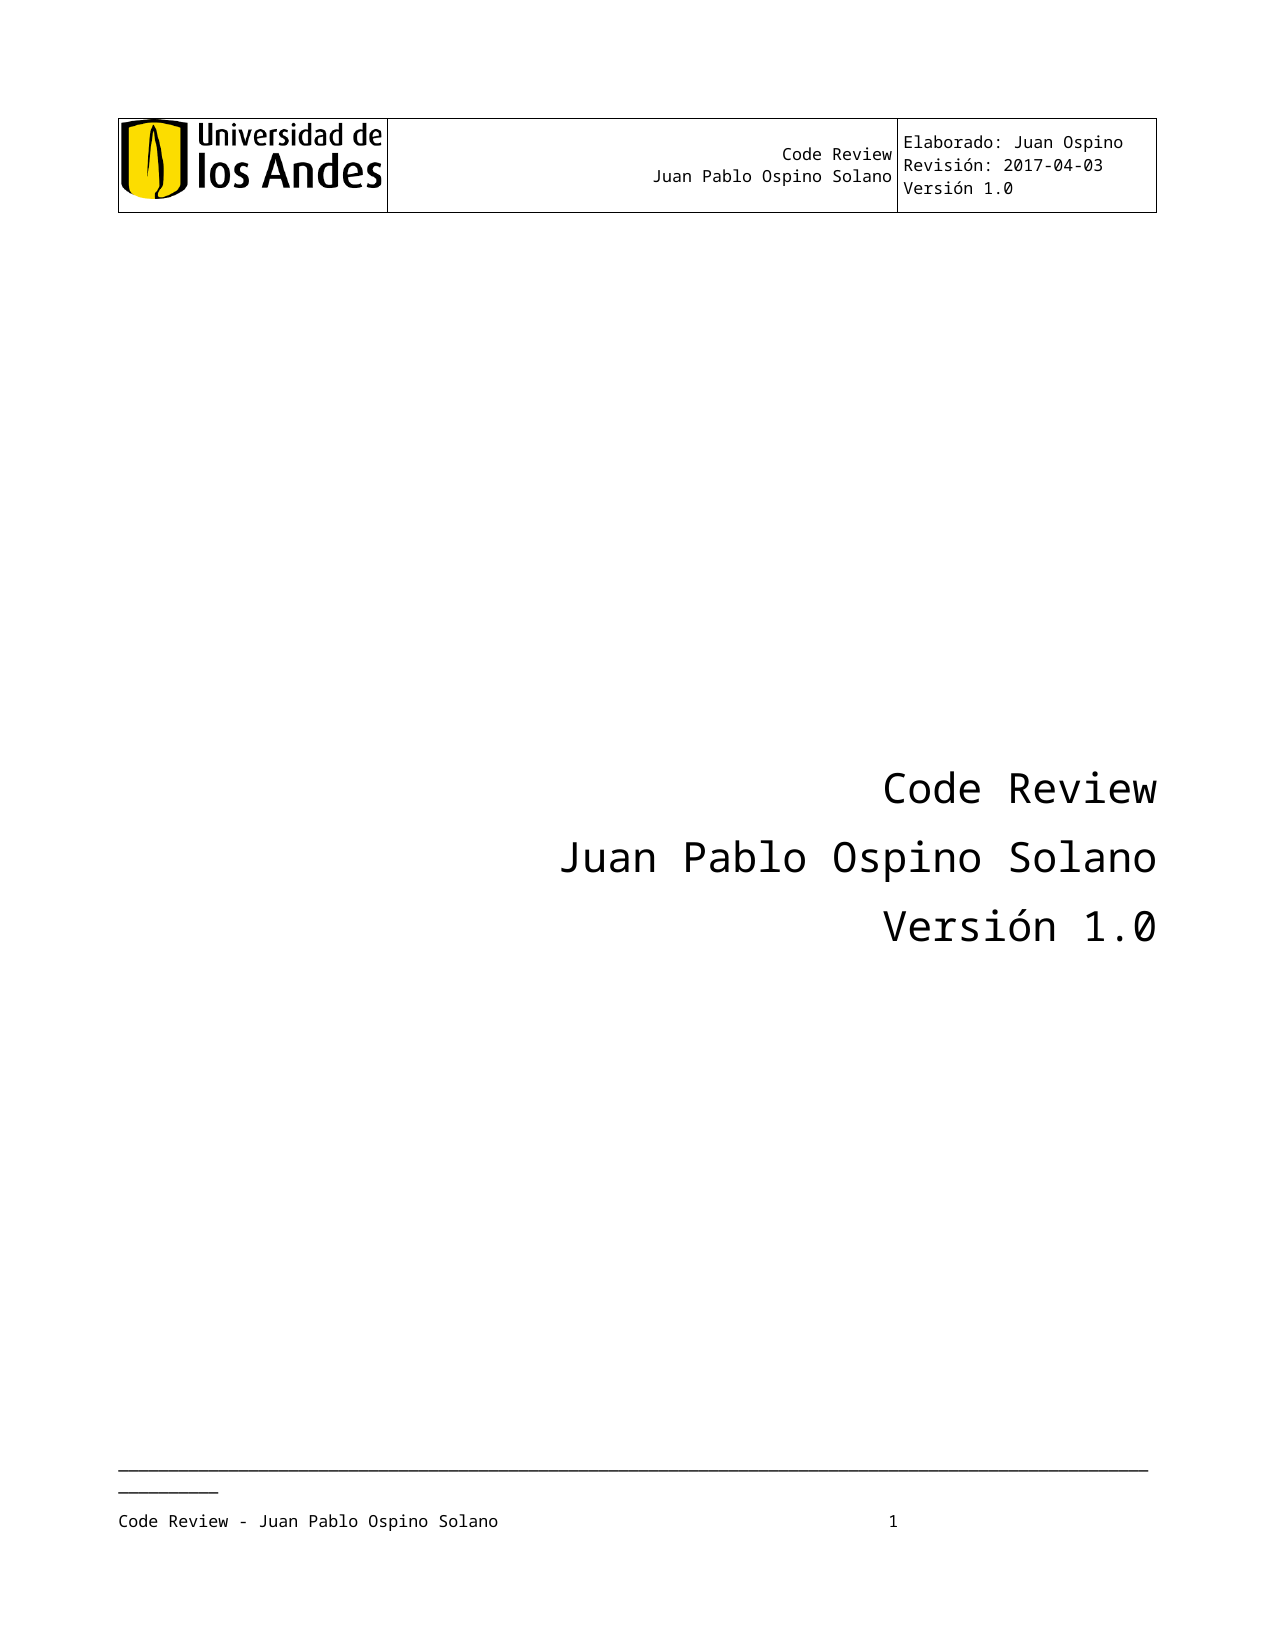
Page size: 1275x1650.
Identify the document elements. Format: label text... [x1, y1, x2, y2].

text Versión 1.0 [118, 897, 1157, 954]
text Juan Pablo Ospino Solano [118, 828, 1157, 884]
picture [121, 119, 382, 199]
text Code Review [118, 758, 1157, 815]
